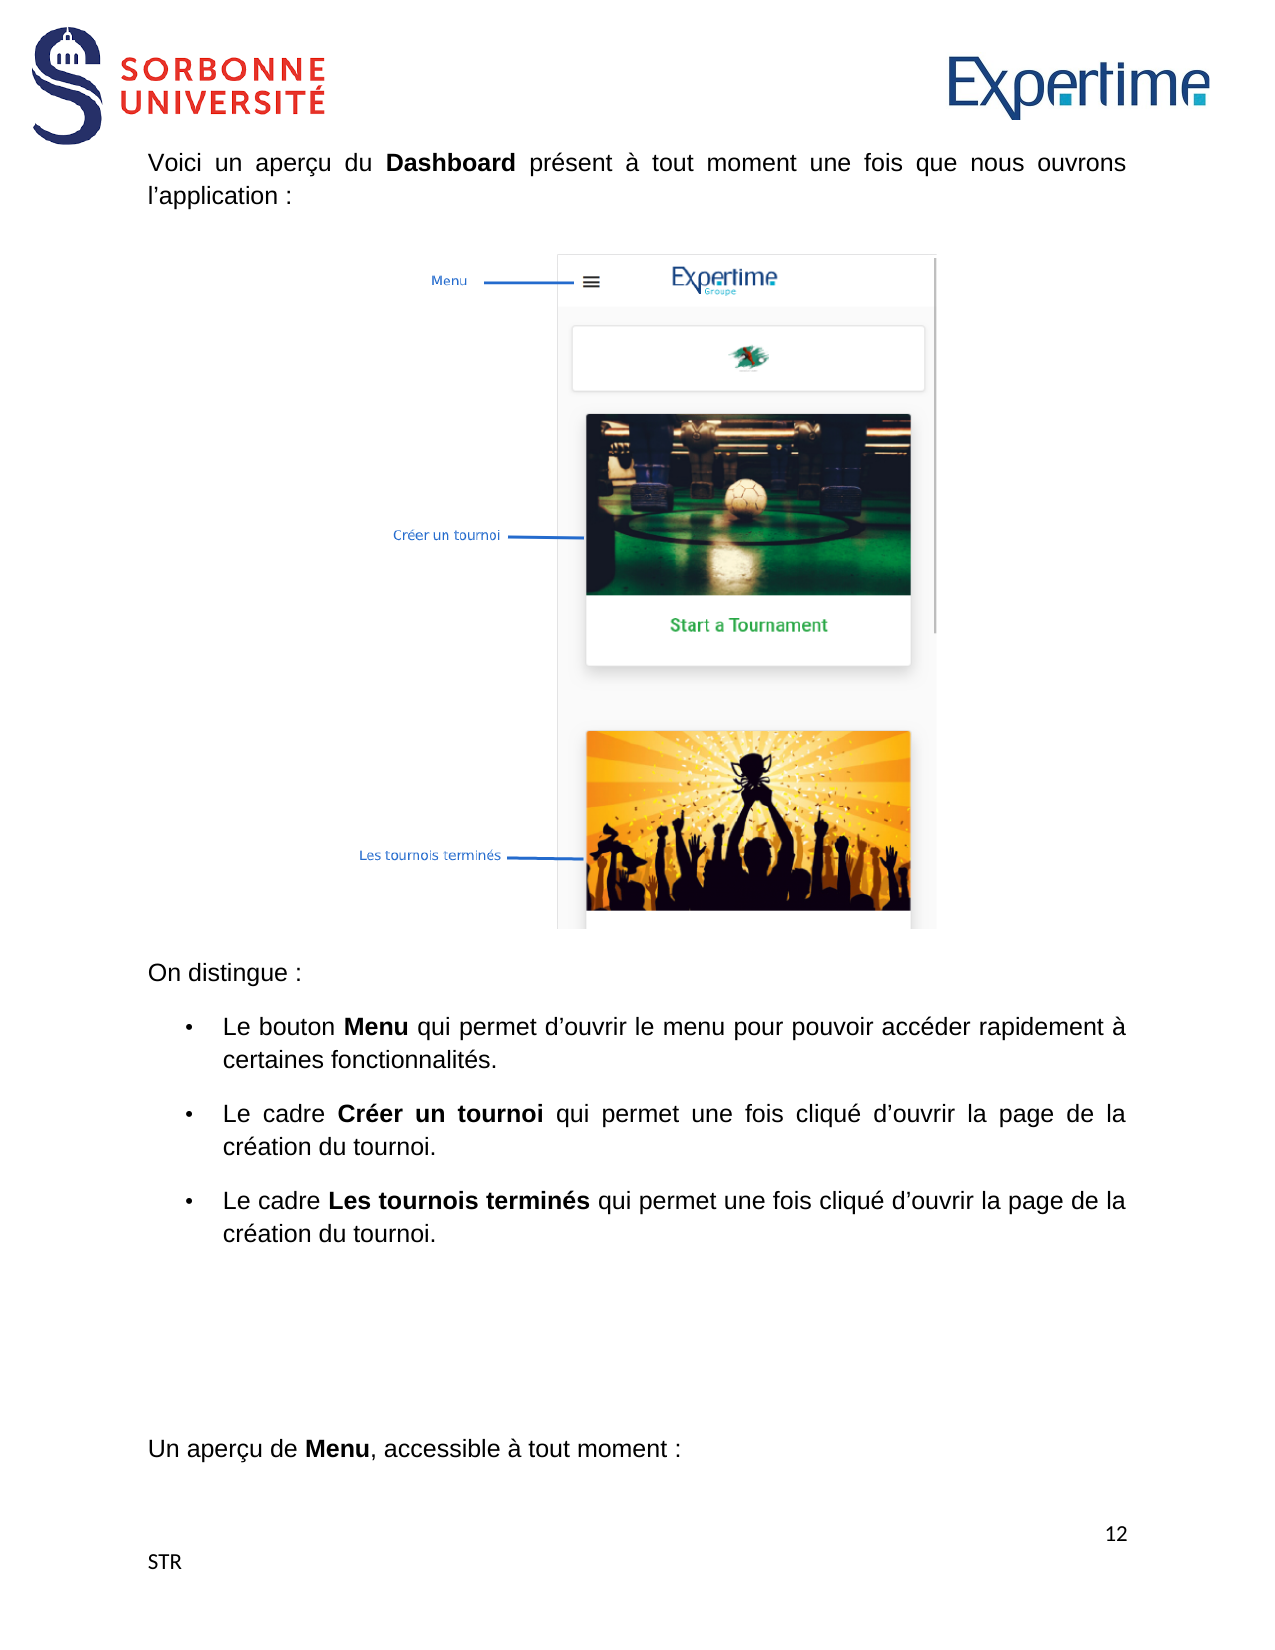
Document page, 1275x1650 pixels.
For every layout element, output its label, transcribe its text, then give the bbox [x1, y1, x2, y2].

picture [31, 26, 325, 145]
picture [945, 52, 1210, 120]
list Le bouton Menu qui permet d’ouvrir le menu pour pouvoir accéder rapidement à certaines fonctionnalités. [185, 1012, 1127, 1074]
list Le cadre Créer un tournoi qui permet une fois cliqué d’ouvrir la page de la création du tournoi. [185, 1099, 1127, 1161]
text Un aperçu de Menu, accessible à tout moment : [148, 1434, 1127, 1463]
list Le cadre Les tournois terminés qui permet une fois cliqué d’ouvrir la page de la création du tournoi. [185, 1186, 1127, 1247]
picture [338, 254, 937, 929]
text Voici un aperçu du Dashboard présent à tout moment une fois que nous ouvrons l’application : [148, 148, 1127, 209]
text On distingue : [148, 234, 1127, 987]
